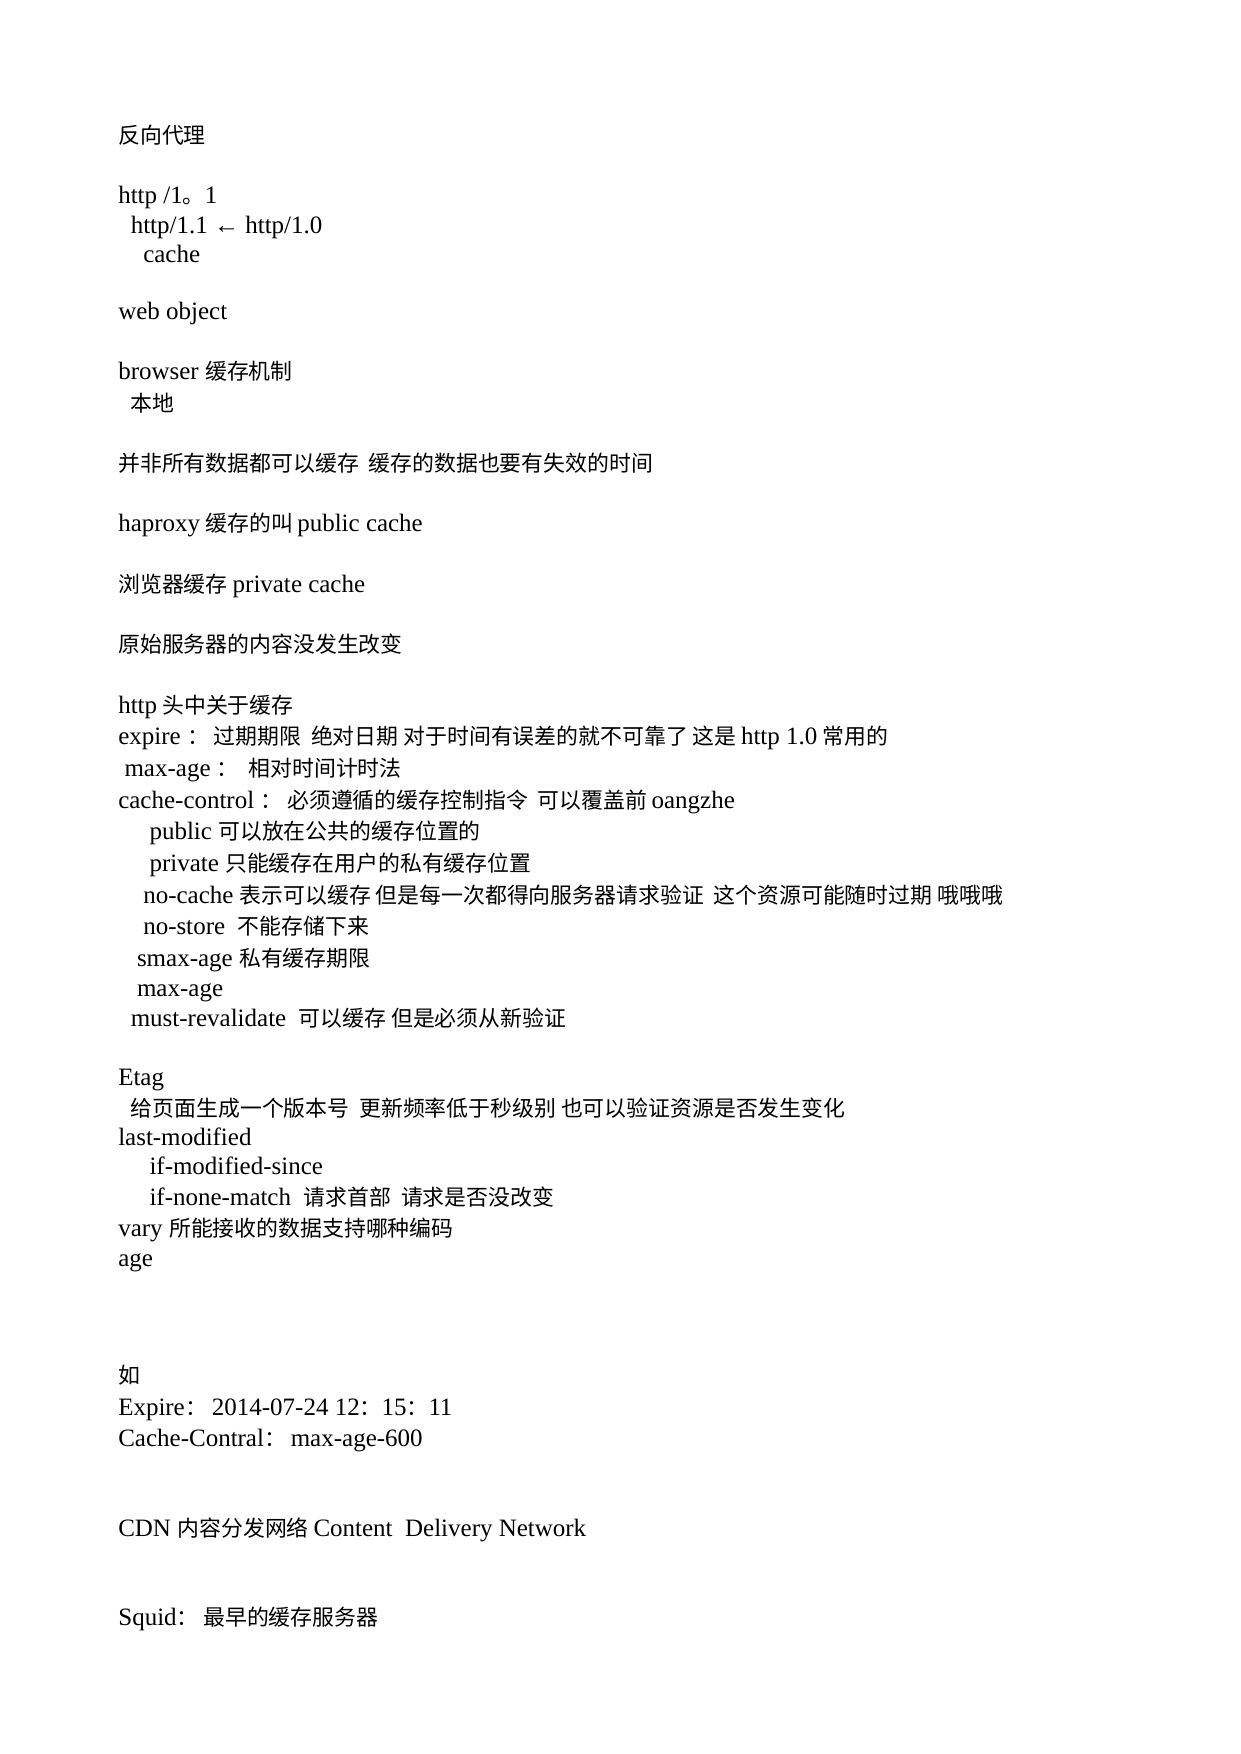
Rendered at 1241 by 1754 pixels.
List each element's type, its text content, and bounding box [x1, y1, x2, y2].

text Cache-Contral： max-age-600 [118, 1421, 1122, 1453]
text 原始服务器的内容没发生改变 [118, 627, 1122, 659]
text Squid： 最早的缓存服务器 [118, 1600, 1122, 1631]
text no-store 不能存储下来 [118, 909, 1122, 941]
text haproxy缓存的叫public cache [118, 506, 1122, 538]
text no-cache 表示可以缓存 但是每一次都得向服务器请求验证 这个资源可能随时过期 哦哦哦 [118, 878, 1122, 909]
text http头中关于缓存 [118, 688, 1122, 719]
text if-none-match 请求首部 请求是否没改变 [118, 1180, 1122, 1211]
text must-revalidate 可以缓存 但是必须从新验证 [118, 1001, 1122, 1033]
text last-modified [118, 1122, 1122, 1151]
text cache-control ： 必须遵循的缓存控制指令 可以覆盖前oangzhe [118, 783, 1122, 814]
text browser 缓存机制 [118, 354, 1122, 386]
text if-modified-since [118, 1151, 1122, 1180]
text 给页面生成一个版本号 更新频率低于秒级别 也可以验证资源是否发生变化 [118, 1091, 1122, 1122]
text 本地 [118, 386, 1122, 417]
text expire ： 过期期限 绝对日期 对于时间有误差的就不可靠了 这是http 1.0常用的 [118, 719, 1122, 751]
text age [118, 1243, 1122, 1272]
text http /1。1 [118, 178, 1122, 210]
text private 只能缓存在用户的私有缓存位置 [118, 846, 1122, 878]
text public 可以放在公共的缓存位置的 [118, 814, 1122, 846]
text http/1.1 ← http/1.0 [118, 210, 1122, 239]
text 如 [118, 1358, 1122, 1390]
text smax-age 私有缓存期限 [118, 941, 1122, 973]
text Expire： 2014-07-24 12：15：11 [118, 1390, 1122, 1421]
text 并非所有数据都可以缓存 缓存的数据也要有失效的时间 [118, 446, 1122, 478]
text cache [118, 239, 1122, 268]
text vary 所能接收的数据支持哪种编码 [118, 1211, 1122, 1243]
text max-age ： 相对时间计时法 [118, 751, 1122, 783]
text CDN 内容分发网络 Content Delivery Network [118, 1511, 1122, 1542]
text web object [118, 296, 1122, 325]
text 反向代理 [118, 118, 1122, 150]
text Etag [118, 1062, 1122, 1091]
text 浏览器缓存 private cache [118, 567, 1122, 598]
text max-age [118, 973, 1122, 1001]
